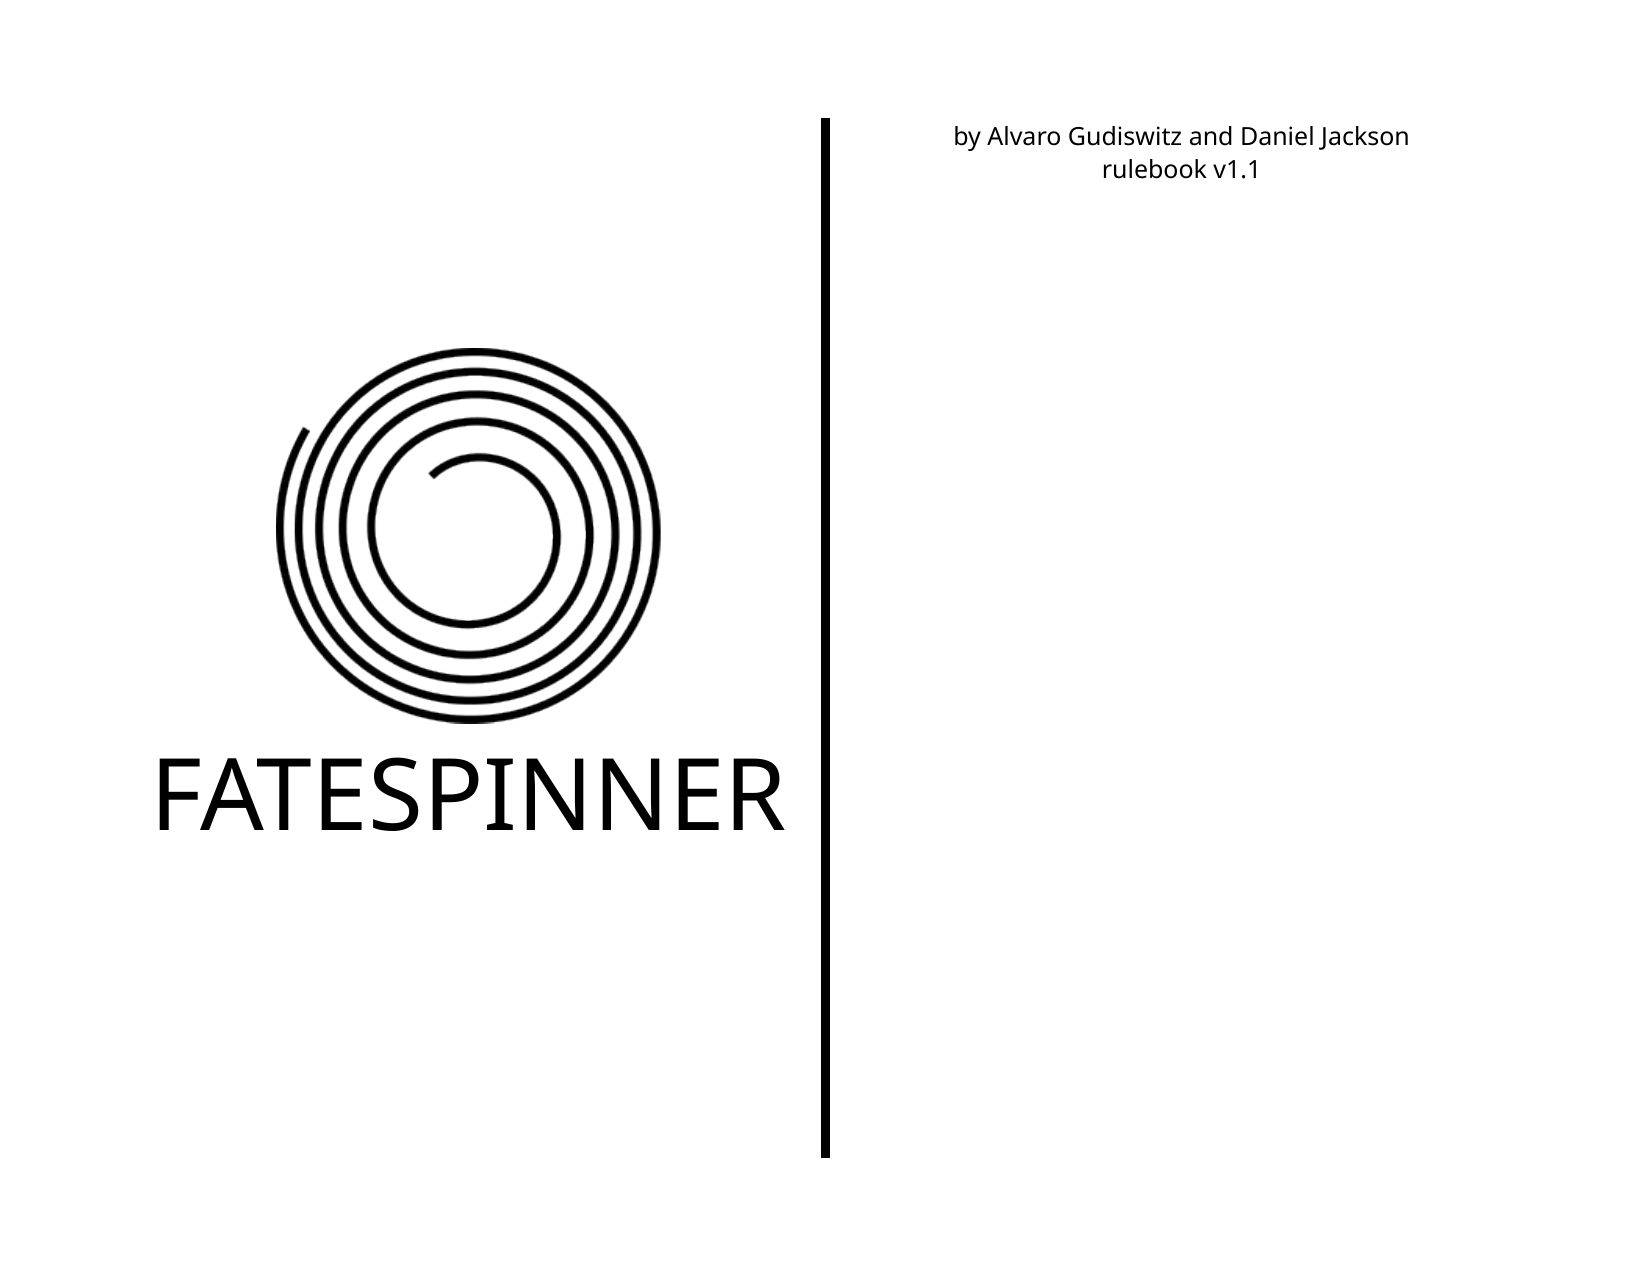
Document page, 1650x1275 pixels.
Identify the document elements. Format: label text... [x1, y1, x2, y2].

text by Alvaro Gudiswitz and Daniel Jackson [831, 118, 1532, 152]
text FATESPINNER [118, 348, 819, 859]
picture [276, 348, 661, 724]
text rulebook v1.1 [831, 152, 1532, 186]
